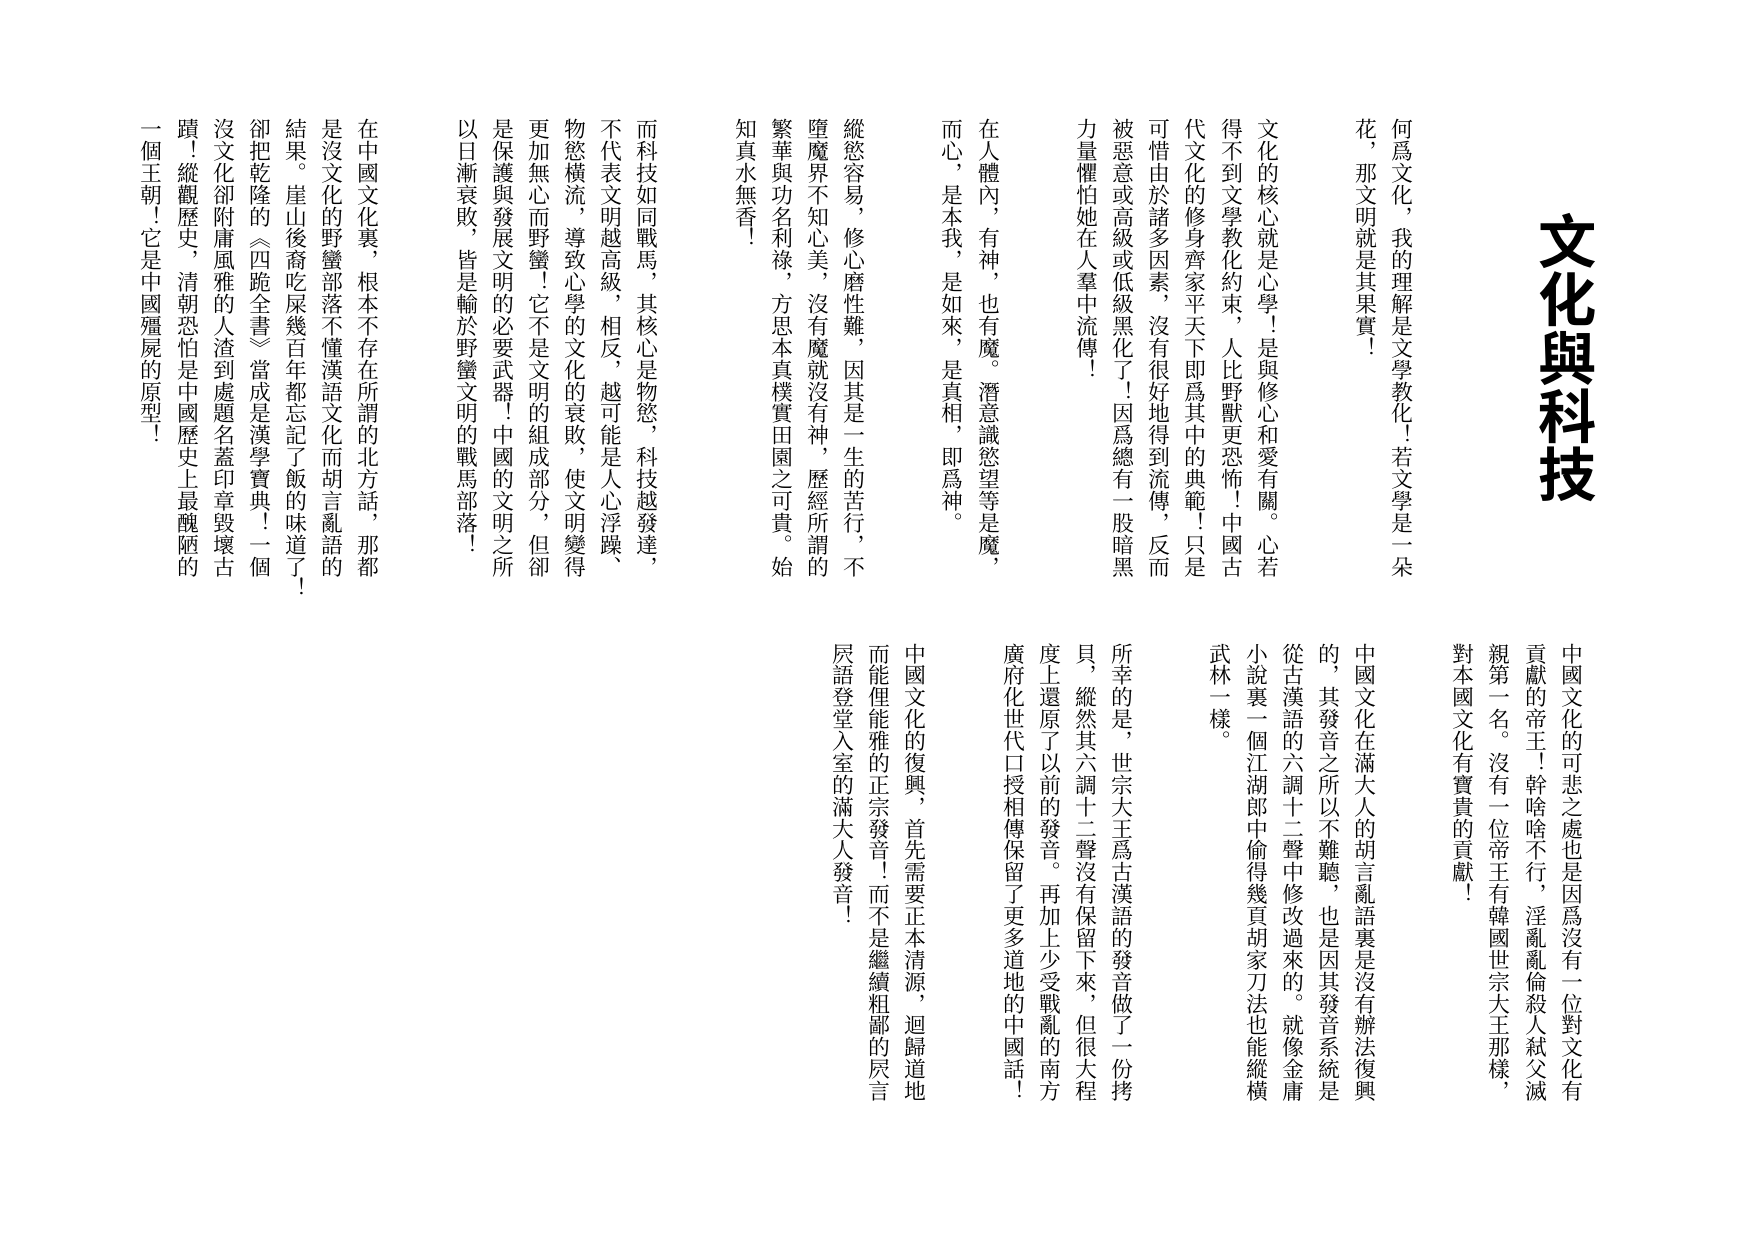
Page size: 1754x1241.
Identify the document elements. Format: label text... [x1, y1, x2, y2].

text 在人體內，有神，也有魔。潛意識慾望等是魔，而心，是本我，是如來，是真相，即爲神。 [937, 118, 1005, 598]
text 文化的核心就是心學！是與修心和愛有關。心若得不到文學教化約束，人比野獸更恐怖！中國古代文化的修身齊家平天下即爲其中的典範！只是可惜由於諸多因素，沒有很好地得到流傳，反而被惡意或高級或低級黑化了！因爲總有一股暗黑力量懼怕她在人羣中流傳！ [1072, 118, 1284, 598]
title 文化與科技 [1526, 118, 1610, 598]
text 而科技如同戰馬，其核心是物慾，科技越發達，不代表文明越高級，相反，越可能是人心浮躁、物慾橫流，導致心學的文化的衰敗，使文明變得更加無心而野蠻！它不是文明的組成部分，但卻是保護與發展文明的必要武器！中國的文明之所以日漸衰敗，皆是輸於野蠻文明的戰馬部落！ [451, 118, 663, 598]
text 何爲文化，我的理解是文學教化！若文學是一朵花，那文明就是其果實！ [1351, 118, 1418, 598]
text 在中國文化裏，根本不存在所謂的北方話，那都是沒文化的野蠻部落不懂漢語文化而胡言亂語的結果。崖山後裔吃屎幾百年都忘記了飯的味道了！卻把乾隆的《四跪全書》當成是漢學寶典！一個沒文化卻附庸風雅的人渣到處題名蓋印章毀壞古蹟！縱觀歷史，清朝恐怕是中國歷史上最醜陋的一個王朝！它是中國殭屍的原型！ [136, 118, 384, 598]
text 所幸的是，世宗大王爲古漢語的發音做了一份拷貝，縱然其六調十二聲沒有保留下來，但很大程度上還原了以前的發音。再加上少受戰亂的南方廣府化世代口授相傳保留了更多道地的中國話！ [998, 643, 1138, 1122]
text 中國文化在滿大人的胡言亂語裏是沒有辦法復興的，其發音之所以不難聽，也是因其發音系統是從古漢語的六調十二聲中修改過來的。就像金庸小說裏一個江湖郎中偷得幾頁胡家刀法也能縱橫武林一樣。 [1205, 643, 1381, 1122]
text 中國文化的復興，首先需要正本清源，迴歸道地而能俚能雅的正宗發音！而不是繼續粗鄙的屄言屄語登堂入室的滿大人發音！ [828, 643, 931, 1122]
text 縱慾容易，修心磨性難，因其是一生的苦行，不墮魔界不知心美，沒有魔就沒有神，歷經所謂的繁華與功名利祿，方思本真樸實田園之可貴。始知真水無香！ [730, 118, 870, 598]
text 中國文化的可悲之處也是因爲沒有一位對文化有貢獻的帝王！幹啥啥不行，淫亂亂倫殺人弒父滅親第一名。沒有一位帝王有韓國世宗大王那樣，對本國文化有寶貴的貢獻！ [1448, 643, 1588, 1122]
